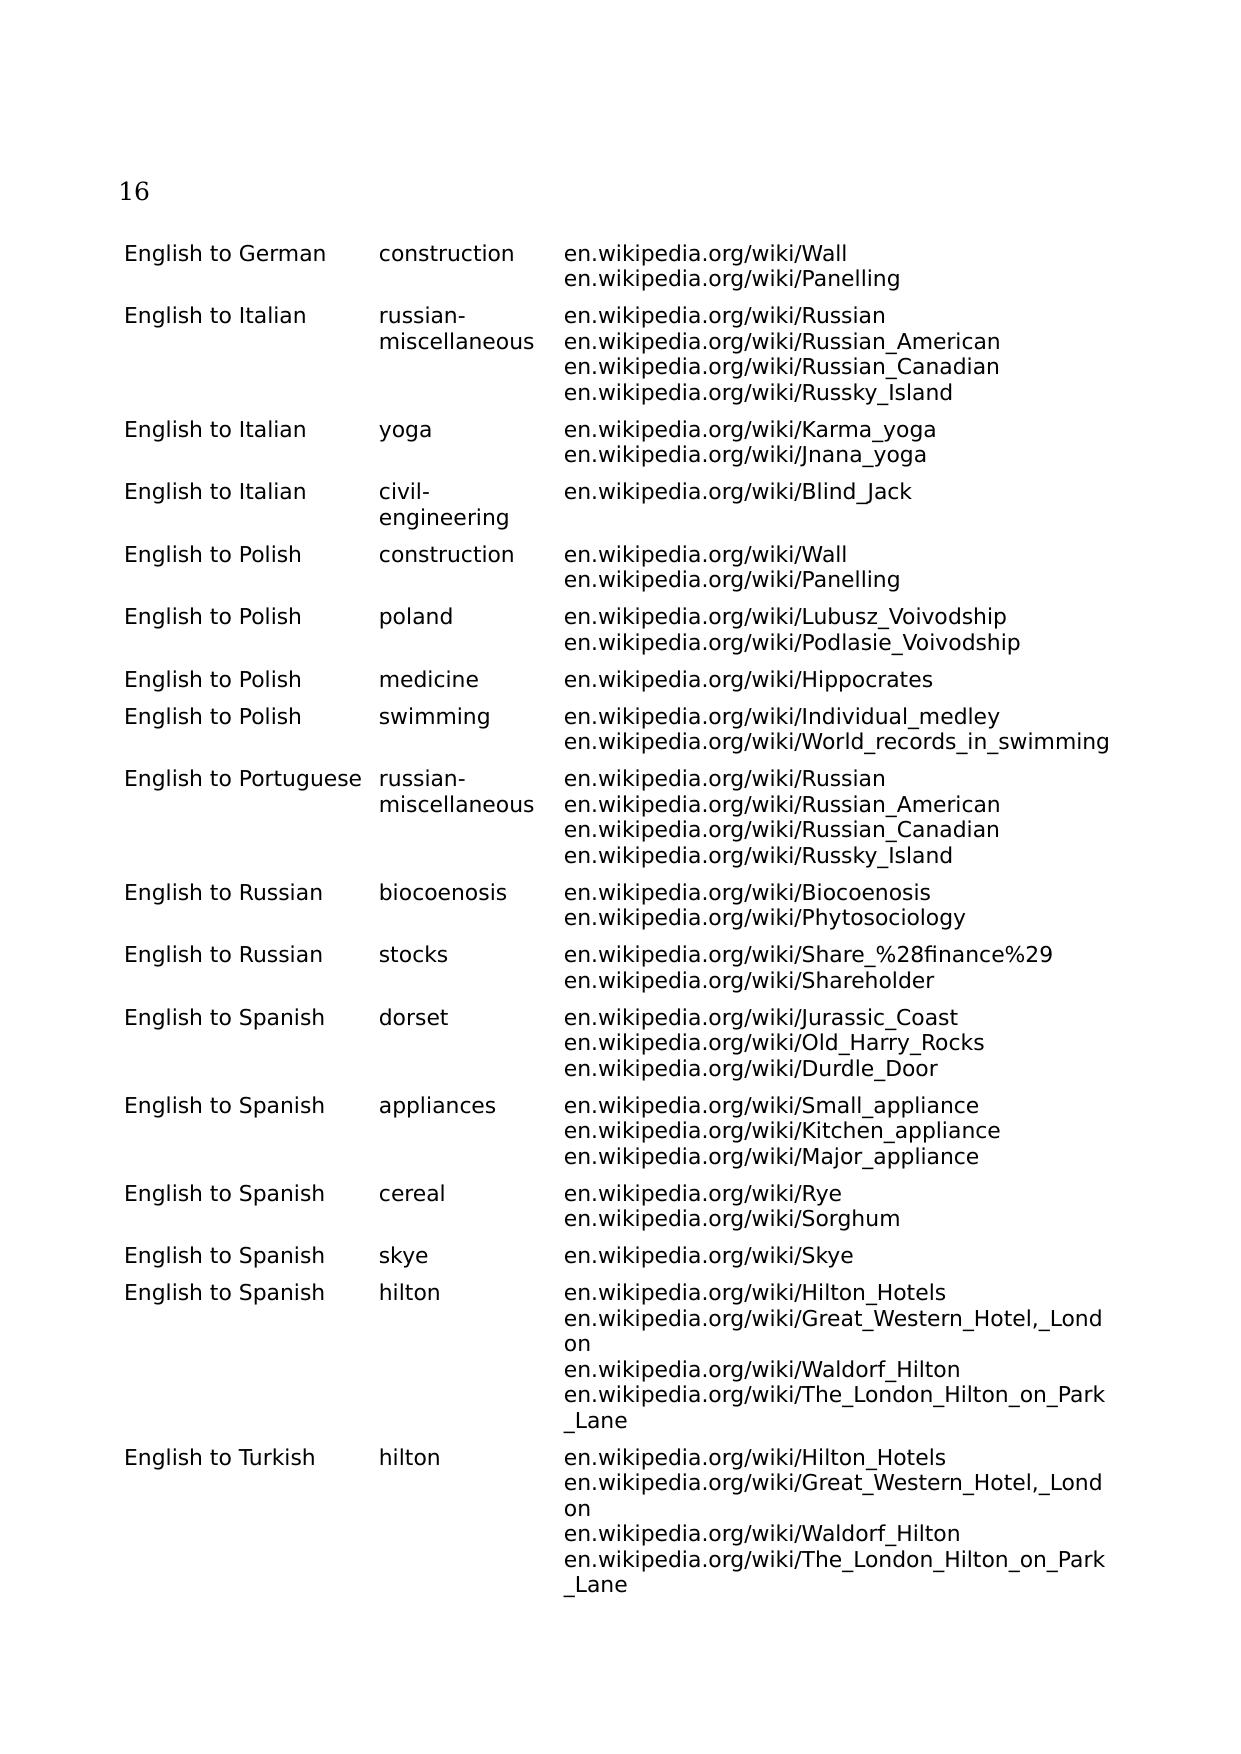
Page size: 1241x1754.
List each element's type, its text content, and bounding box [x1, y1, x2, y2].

table_cell yoga [373, 411, 558, 474]
table_cell skye [373, 1238, 558, 1275]
table_cell English to Russian [118, 874, 373, 937]
table_cell English to Spanish [118, 1175, 373, 1238]
table_cell English to Russian [118, 937, 373, 999]
table_cell en.wikipedia.org/wiki/Biocoenosis en.wikipedia.org/wiki/Phytosociology [558, 874, 1122, 937]
table_cell poland [373, 599, 558, 661]
table_cell construction [373, 235, 558, 298]
table_cell English to Spanish [118, 999, 373, 1087]
table_cell en.wikipedia.org/wiki/Hilton_Hotels en.wikipedia.org/wiki/Great_Western_Hotel,_London en.wikipedia.org/wiki/Waldorf_Hilton en.wikipedia.org/wiki/The_London_Hilton_on_Park_Lane [558, 1439, 1122, 1604]
table_cell en.wikipedia.org/wiki/Share_%28finance%29 en.wikipedia.org/wiki/Shareholder [558, 937, 1122, 999]
table_cell en.wikipedia.org/wiki/Wall en.wikipedia.org/wiki/Panelling [558, 235, 1122, 298]
table_cell dorset [373, 999, 558, 1087]
table_cell English to Spanish [118, 1087, 373, 1175]
table_cell en.wikipedia.org/wiki/Lubusz_Voivodship en.wikipedia.org/wiki/Podlasie_Voivodship [558, 599, 1122, 661]
table_cell en.wikipedia.org/wiki/Hippocrates [558, 661, 1122, 698]
table_cell en.wikipedia.org/wiki/Russian en.wikipedia.org/wiki/Russian_American en.wikipedia.org/wiki/Russian_Canadian en.wikipedia.org/wiki/Russky_Island [558, 298, 1122, 411]
table_cell en.wikipedia.org/wiki/Rye en.wikipedia.org/wiki/Sorghum [558, 1175, 1122, 1238]
table_cell cereal [373, 1175, 558, 1238]
table_cell en.wikipedia.org/wiki/Hilton_Hotels en.wikipedia.org/wiki/Great_Western_Hotel,_London en.wikipedia.org/wiki/Waldorf_Hilton en.wikipedia.org/wiki/The_London_Hilton_on_Park_Lane [558, 1275, 1122, 1439]
table_cell English to Italian [118, 411, 373, 474]
table_cell English to Portuguese [118, 761, 373, 874]
table_cell en.wikipedia.org/wiki/Jurassic_Coast en.wikipedia.org/wiki/Old_Harry_Rocks en.wikipedia.org/wiki/Durdle_Door [558, 999, 1122, 1087]
table_cell en.wikipedia.org/wiki/Russian en.wikipedia.org/wiki/Russian_American en.wikipedia.org/wiki/Russian_Canadian en.wikipedia.org/wiki/Russky_Island [558, 761, 1122, 874]
table_cell appliances [373, 1087, 558, 1175]
table_cell English to German [118, 235, 373, 298]
table_cell swimming [373, 698, 558, 761]
table_cell English to Polish [118, 599, 373, 661]
table_cell hilton [373, 1439, 558, 1604]
table_cell stocks [373, 937, 558, 999]
table_cell English to Polish [118, 698, 373, 761]
table_cell medicine [373, 661, 558, 698]
table_cell en.wikipedia.org/wiki/Individual_medley en.wikipedia.org/wiki/World_records_in_swimming [558, 698, 1122, 761]
table_cell English to Polish [118, 661, 373, 698]
table_cell russian-miscellaneous [373, 298, 558, 411]
table_cell civil-engineering [373, 474, 558, 536]
table_cell en.wikipedia.org/wiki/Blind_Jack [558, 474, 1122, 536]
table_cell biocoenosis [373, 874, 558, 937]
table_cell English to Italian [118, 298, 373, 411]
table_cell russian-miscellaneous [373, 761, 558, 874]
table_cell English to Spanish [118, 1275, 373, 1439]
table_cell English to Spanish [118, 1238, 373, 1275]
table_cell en.wikipedia.org/wiki/Small_appliance en.wikipedia.org/wiki/Kitchen_appliance en.wikipedia.org/wiki/Major_appliance [558, 1087, 1122, 1175]
table_cell en.wikipedia.org/wiki/Wall en.wikipedia.org/wiki/Panelling [558, 536, 1122, 599]
table_cell construction [373, 536, 558, 599]
table_cell en.wikipedia.org/wiki/Karma_yoga en.wikipedia.org/wiki/Jnana_yoga [558, 411, 1122, 474]
table_cell English to Italian [118, 474, 373, 536]
table_cell hilton [373, 1275, 558, 1439]
table_cell English to Polish [118, 536, 373, 599]
table_cell English to Turkish [118, 1439, 373, 1604]
table_cell en.wikipedia.org/wiki/Skye [558, 1238, 1122, 1275]
